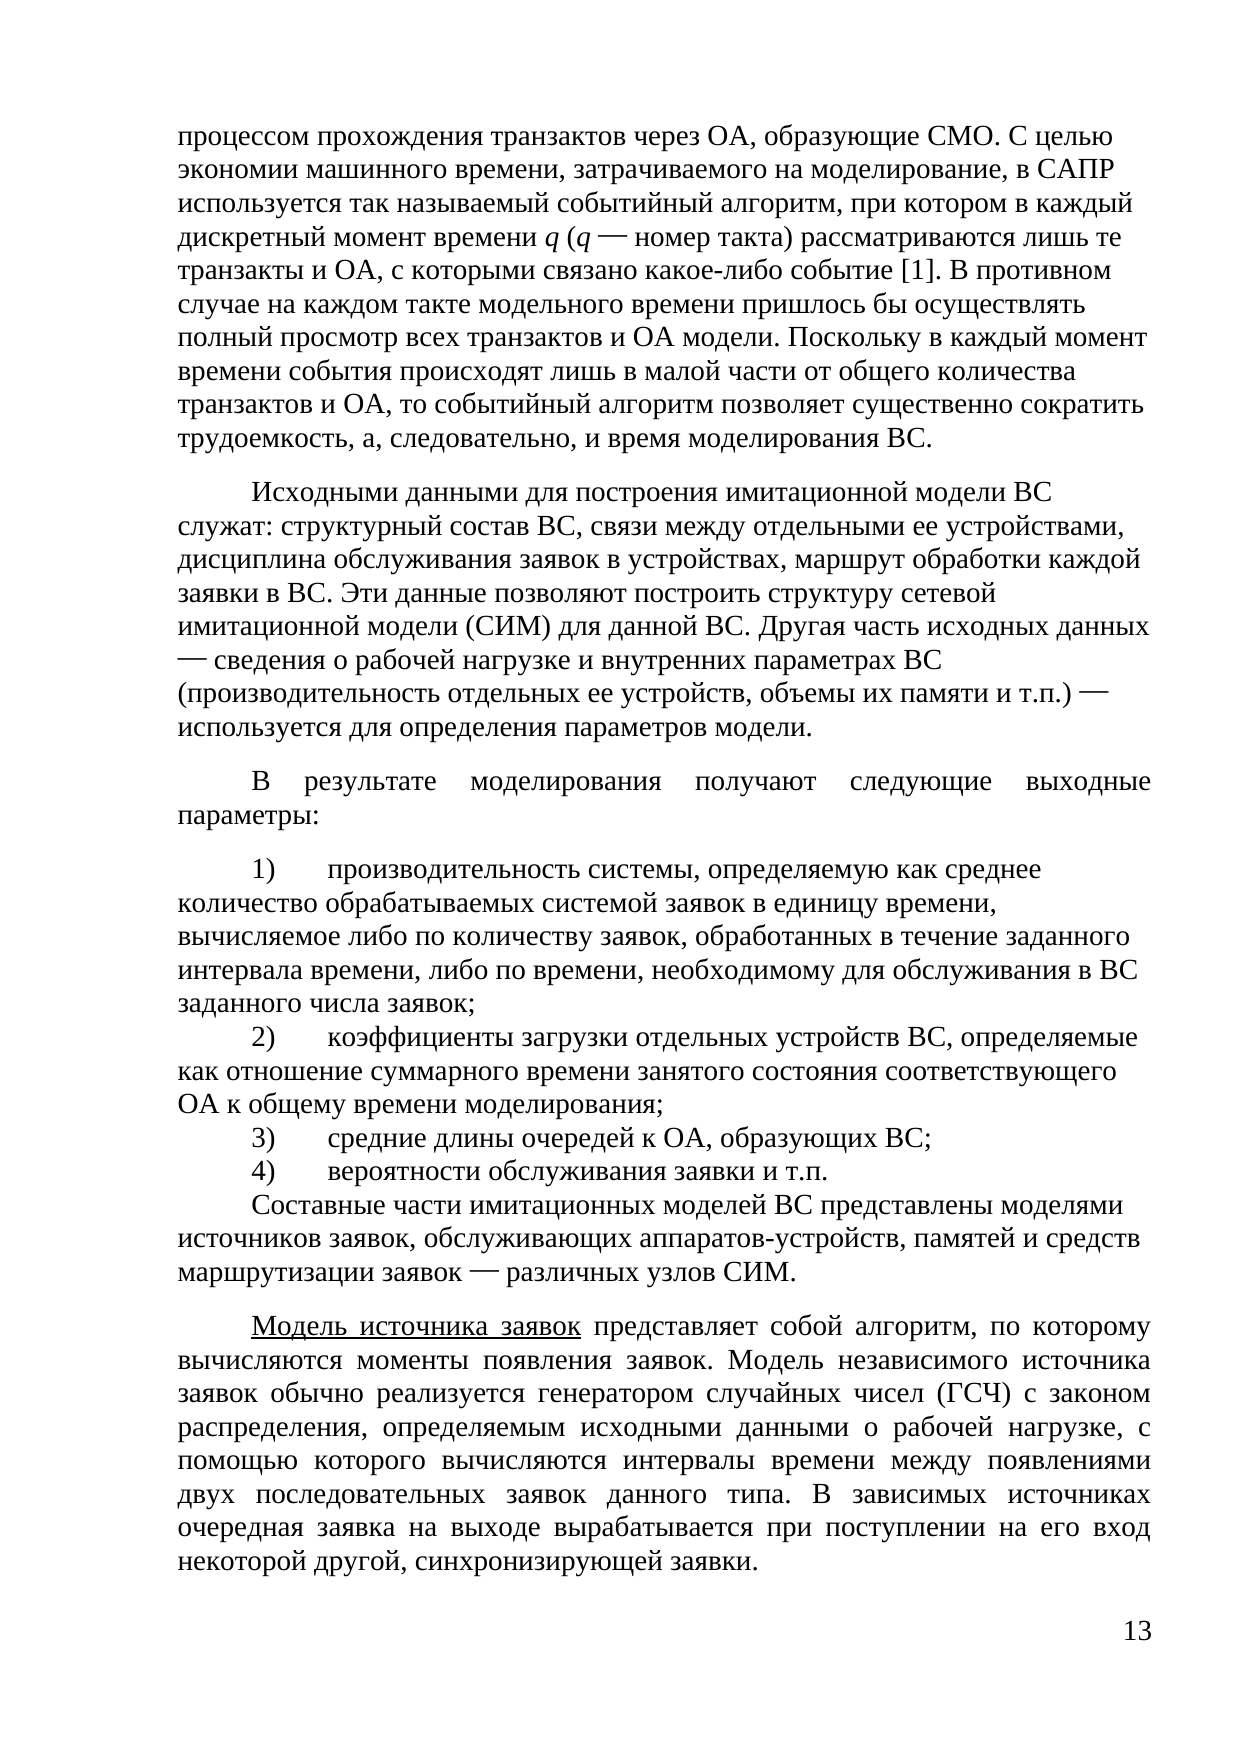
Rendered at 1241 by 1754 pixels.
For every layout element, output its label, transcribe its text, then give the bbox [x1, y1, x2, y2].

list средние длины очередей к ОА, образующих ВС; [177, 1120, 1152, 1153]
text Исходными данными для построения имитационной модели ВС служат: структурный состав ВС, связи между отдельными ее устройствами, дисциплина обслуживания заявок в устройствах, маршрут обработки каждой заявки в ВС. Эти данные позволяют построить структуру сетевой имитационной модели (СИМ) для данной ВС. Другая часть исходных данных ⎯ сведения о рабочей нагрузке и внутренних параметрах ВС (производительность отдельных ее устройств, объемы их памяти и т.п.) ⎯ используется для определения параметров модели. [177, 474, 1152, 743]
text В результате моделирования получают следующие выходные параметры: [177, 763, 1152, 831]
list производительность системы, определяемую как среднее количество обрабатываемых системой заявок в единицу времени, вычисляемое либо по количеству заявок, обработанных в течение заданного интервала времени, либо по времени, необходимому для обслуживания в ВС заданного числа заявок; [177, 851, 1152, 1019]
list вероятности обслуживания заявки и т.п. [177, 1153, 1152, 1187]
text процессом прохождения транзактов через ОА, образующие СМО. С целью экономии машинного времени, затрачиваемого на моделирование, в САПР используется так называемый событийный алгоритм, при котором в каждый дискретный момент времени q (q ⎯ номер такта) рассматриваются лишь те транзакты и ОА, с которыми связано какое-либо событие [1]. В противном случае на каждом такте модельного времени пришлось бы осуществлять полный просмотр всех транзактов и ОА модели. Поскольку в каждый момент времени события происходят лишь в малой части от общего количества транзактов и ОА, то событийный алгоритм позволяет существенно сократить трудоемкость, а, следовательно, и время моделирования ВС. [177, 118, 1152, 453]
text Составные части имитационных моделей ВС представлены моделями источников заявок, обслуживающих аппаратов-устройств, памятей и средств маршрутизации заявок ⎯ различных узлов СИМ. [177, 1187, 1152, 1287]
list коэффициенты загрузки отдельных устройств ВС, определяемые как отношение суммарного времени занятого состояния соответствующего ОА к общему времени моделирования; [177, 1019, 1152, 1120]
text Модель источника заявок представляет собой алгоритм, по которому вычисляются моменты появления заявок. Модель независимого источника заявок обычно реализуется генератором случайных чисел (ГСЧ) с законом распределения, определяемым исходными данными о рабочей нагрузке, с помощью которого вычисляются интервалы времени между появлениями двух последовательных заявок данного типа. В зависимых источниках очередная заявка на выходе вырабатывается при поступлении на его вход некоторой другой, синхронизирующей заявки. [177, 1308, 1152, 1577]
